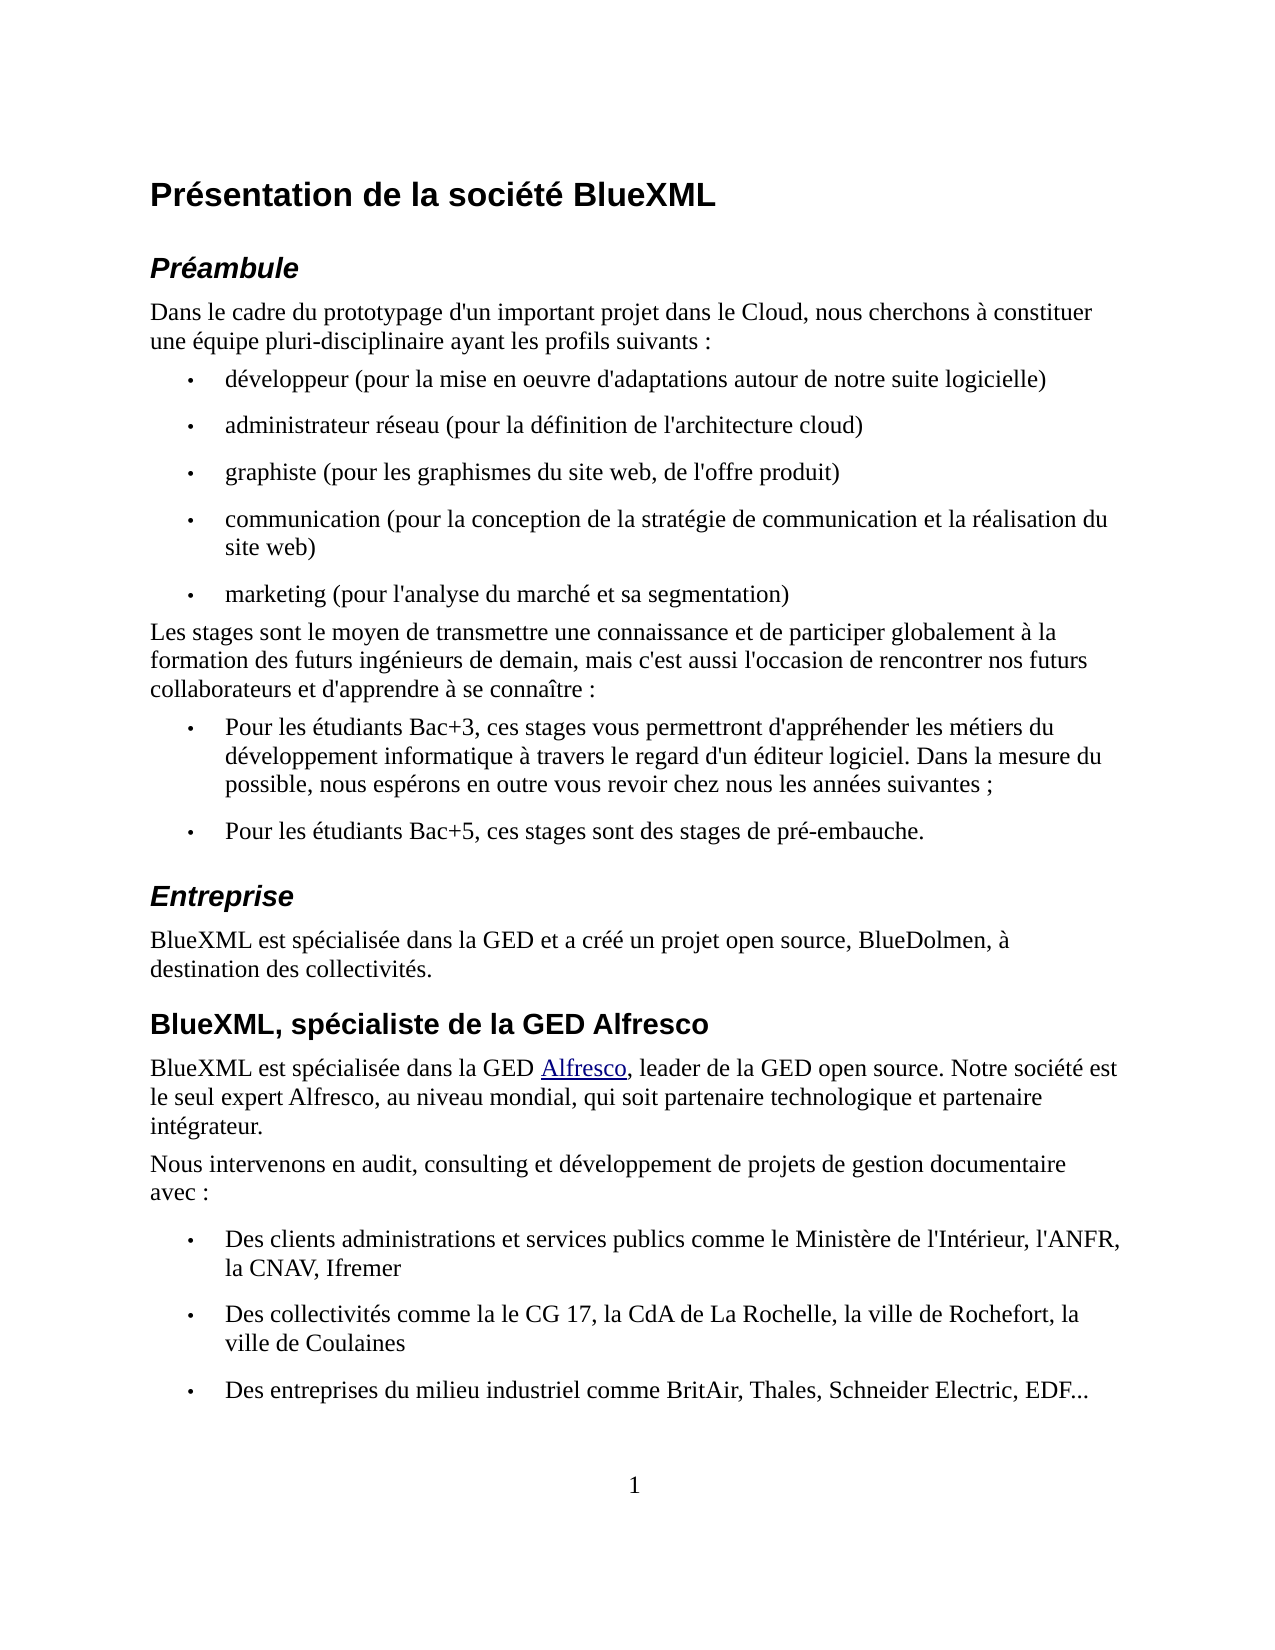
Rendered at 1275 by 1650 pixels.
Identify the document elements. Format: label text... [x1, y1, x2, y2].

subtitle BlueXML, spécialiste de la GED Alfresco [150, 1007, 1125, 1041]
list Des entreprises du milieu industriel comme BritAir, Thales, Schneider Electric, EDF... [187, 1375, 1125, 1404]
list marketing (pour l'analyse du marché et sa segmentation) [187, 579, 1125, 608]
subtitle Préambule [150, 251, 1125, 285]
text BlueXML est spécialisée dans la GED Alfresco, leader de la GED open source. Notre société est le seul expert Alfresco, au niveau mondial, qui soit partenaire technologique et partenaire intégrateur. [150, 1053, 1125, 1140]
list Pour les étudiants Bac+5, ces stages sont des stages de pré-embauche. [187, 816, 1125, 845]
list Pour les étudiants Bac+3, ces stages vous permettront d'appréhender les métiers du développement informatique à travers le regard d'un éditeur logiciel. Dans la mesure du possible, nous espérons en outre vous revoir chez nous les années suivantes ; [187, 712, 1125, 798]
list développeur (pour la mise en oeuvre d'adaptations autour de notre suite logicielle) [187, 364, 1125, 392]
text Nous intervenons en audit, consulting et développement de projets de gestion documentaire avec : [150, 1149, 1125, 1206]
list communication (pour la conception de la stratégie de communication et la réalisation du site web) [187, 504, 1125, 561]
text BlueXML est spécialisée dans la GED et a créé un projet open source, BlueDolmen, à destination des collectivités. [150, 925, 1125, 982]
text Les stages sont le moyen de transmettre une connaissance et de participer globalement à la formation des futurs ingénieurs de demain, mais c'est aussi l'occasion de rencontrer nos futurs collaborateurs et d'apprendre à se connaître : [150, 617, 1125, 703]
list graphiste (pour les graphismes du site web, de l'offre produit) [187, 457, 1125, 486]
list Des clients administrations et services publics comme le Ministère de l'Intérieur, l'ANFR, la CNAV, Ifremer [187, 1224, 1125, 1282]
list Des collectivités comme la le CG 17, la CdA de La Rochelle, la ville de Rochefort, la ville de Coulaines [187, 1299, 1125, 1357]
list administrateur réseau (pour la définition de l'architecture cloud) [187, 410, 1125, 439]
subtitle Entreprise [150, 879, 1125, 912]
subtitle Présentation de la société BlueXML [150, 175, 1125, 214]
text Dans le cadre du prototypage d'un important projet dans le Cloud, nous cherchons à constituer une équipe pluri-disciplinaire ayant les profils suivants : [150, 297, 1125, 355]
